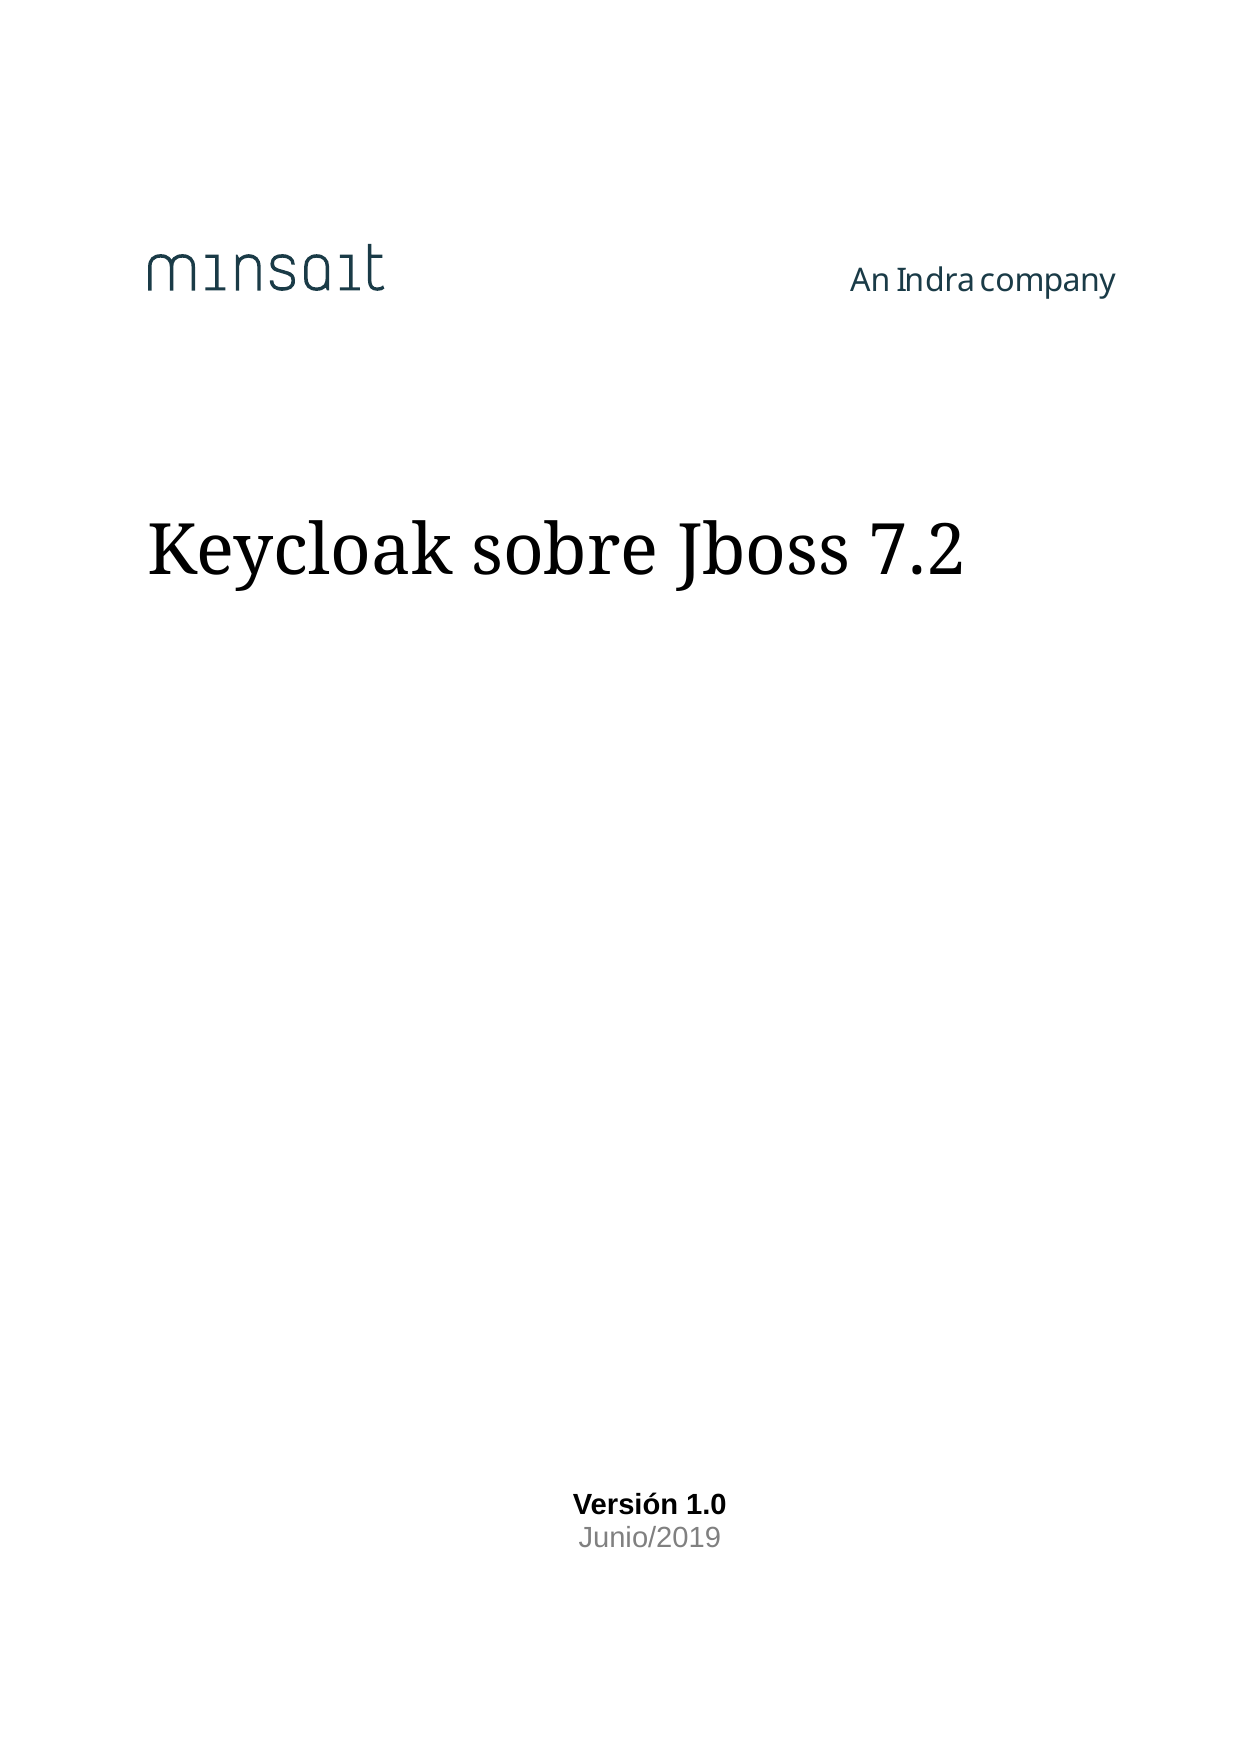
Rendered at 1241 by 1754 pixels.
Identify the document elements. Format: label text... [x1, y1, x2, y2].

text Versión 1.0 [148, 1487, 1152, 1520]
text Keycloak sobre Jboss 7.2 [148, 499, 1152, 595]
text Junio/2019 [148, 1520, 1152, 1554]
